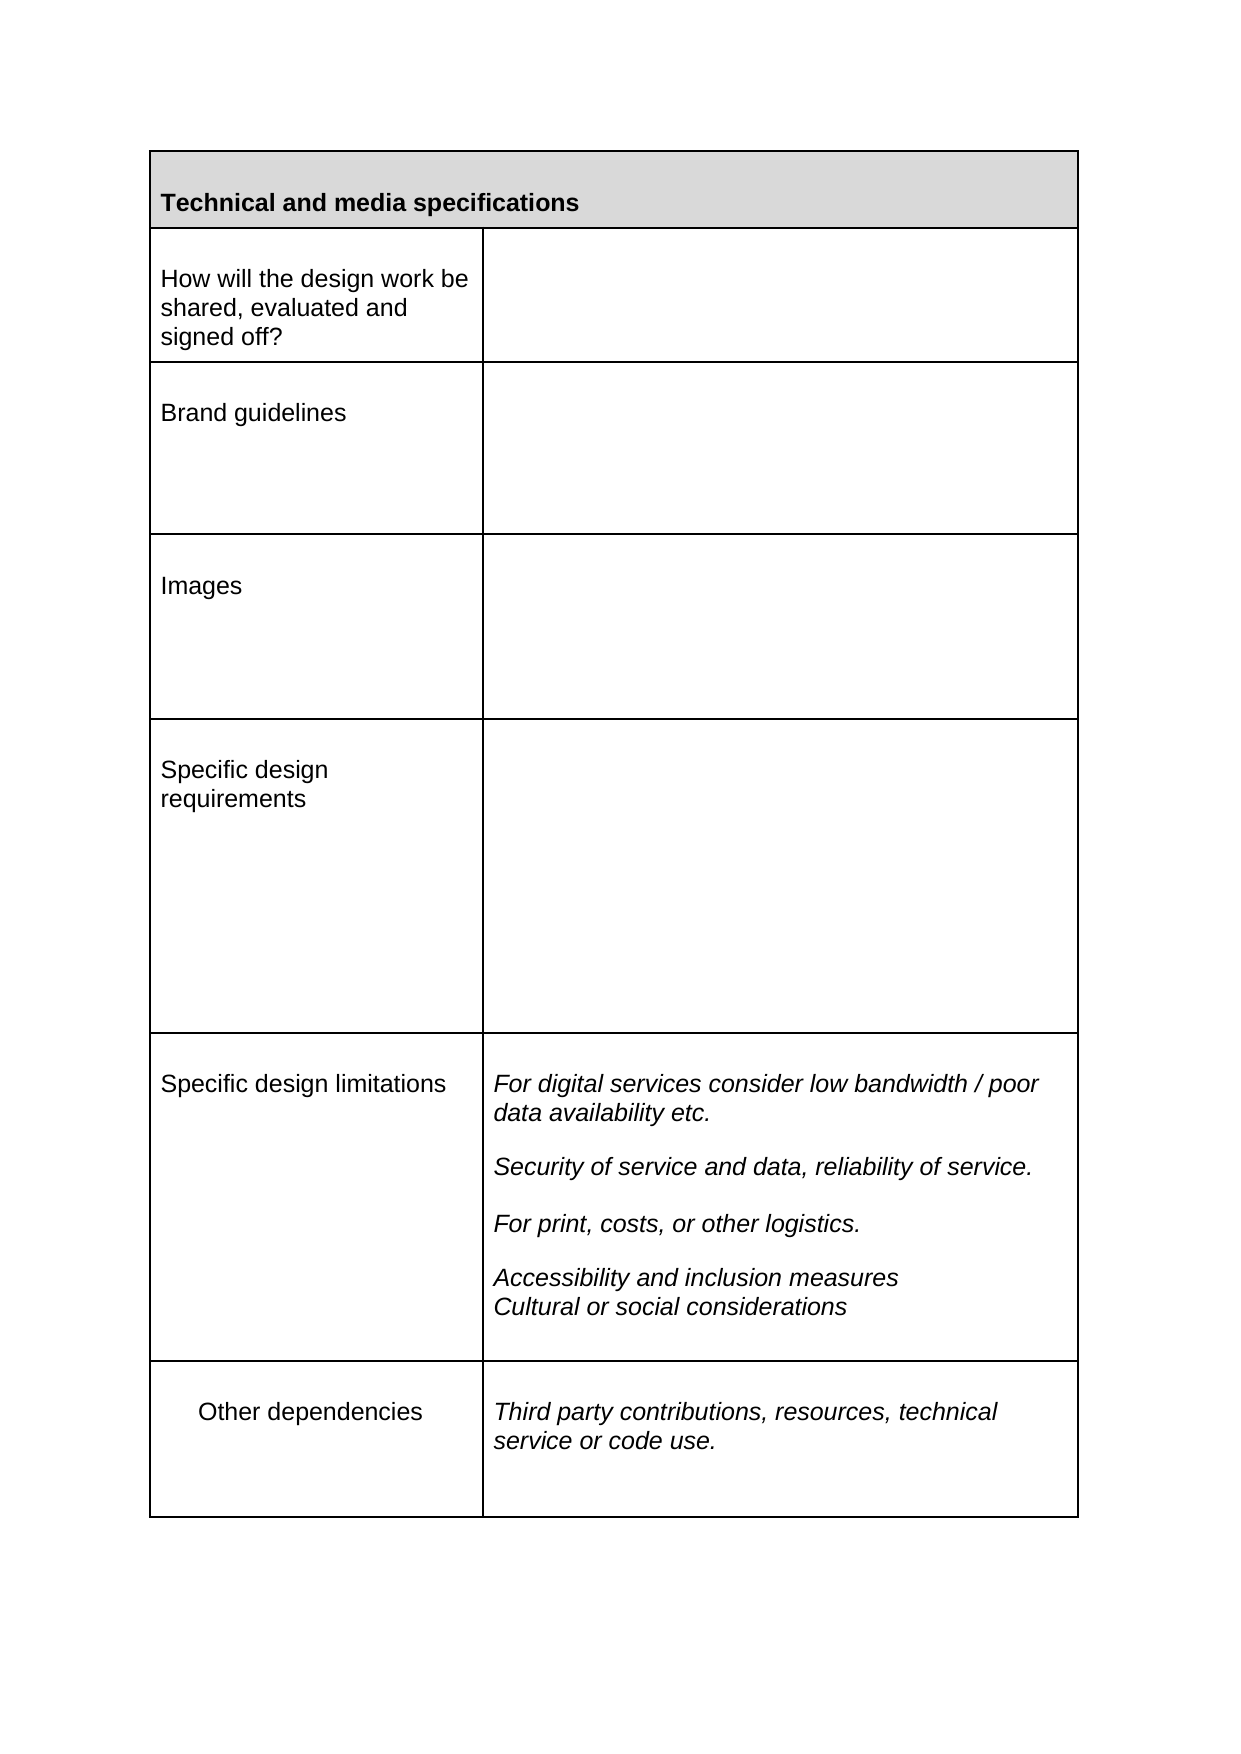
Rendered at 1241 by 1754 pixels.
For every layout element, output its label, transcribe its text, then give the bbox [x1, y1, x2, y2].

table_cell Specific design requirements [151, 720, 482, 1032]
table_cell [484, 535, 1077, 717]
table_cell Third party contributions, resources, technical service or code use. [484, 1362, 1077, 1516]
table_cell Images [151, 535, 482, 717]
table_cell For digital services consider low bandwidth / poor data availability etc. Security of service and data, reliability of service. For print, costs, or other logistics. Accessibility and inclusion measures Cultural or social considerations [484, 1034, 1077, 1360]
table_cell How will the design work be shared, evaluated and signed off? [151, 229, 482, 361]
table_cell Other dependencies [151, 1362, 482, 1516]
table_cell [484, 229, 1077, 361]
table_cell [484, 363, 1077, 533]
table_cell Brand guidelines [151, 363, 482, 533]
table_cell Technical and media specifications [151, 152, 1077, 227]
table_cell [484, 720, 1077, 1032]
table_cell Specific design limitations [151, 1034, 482, 1360]
